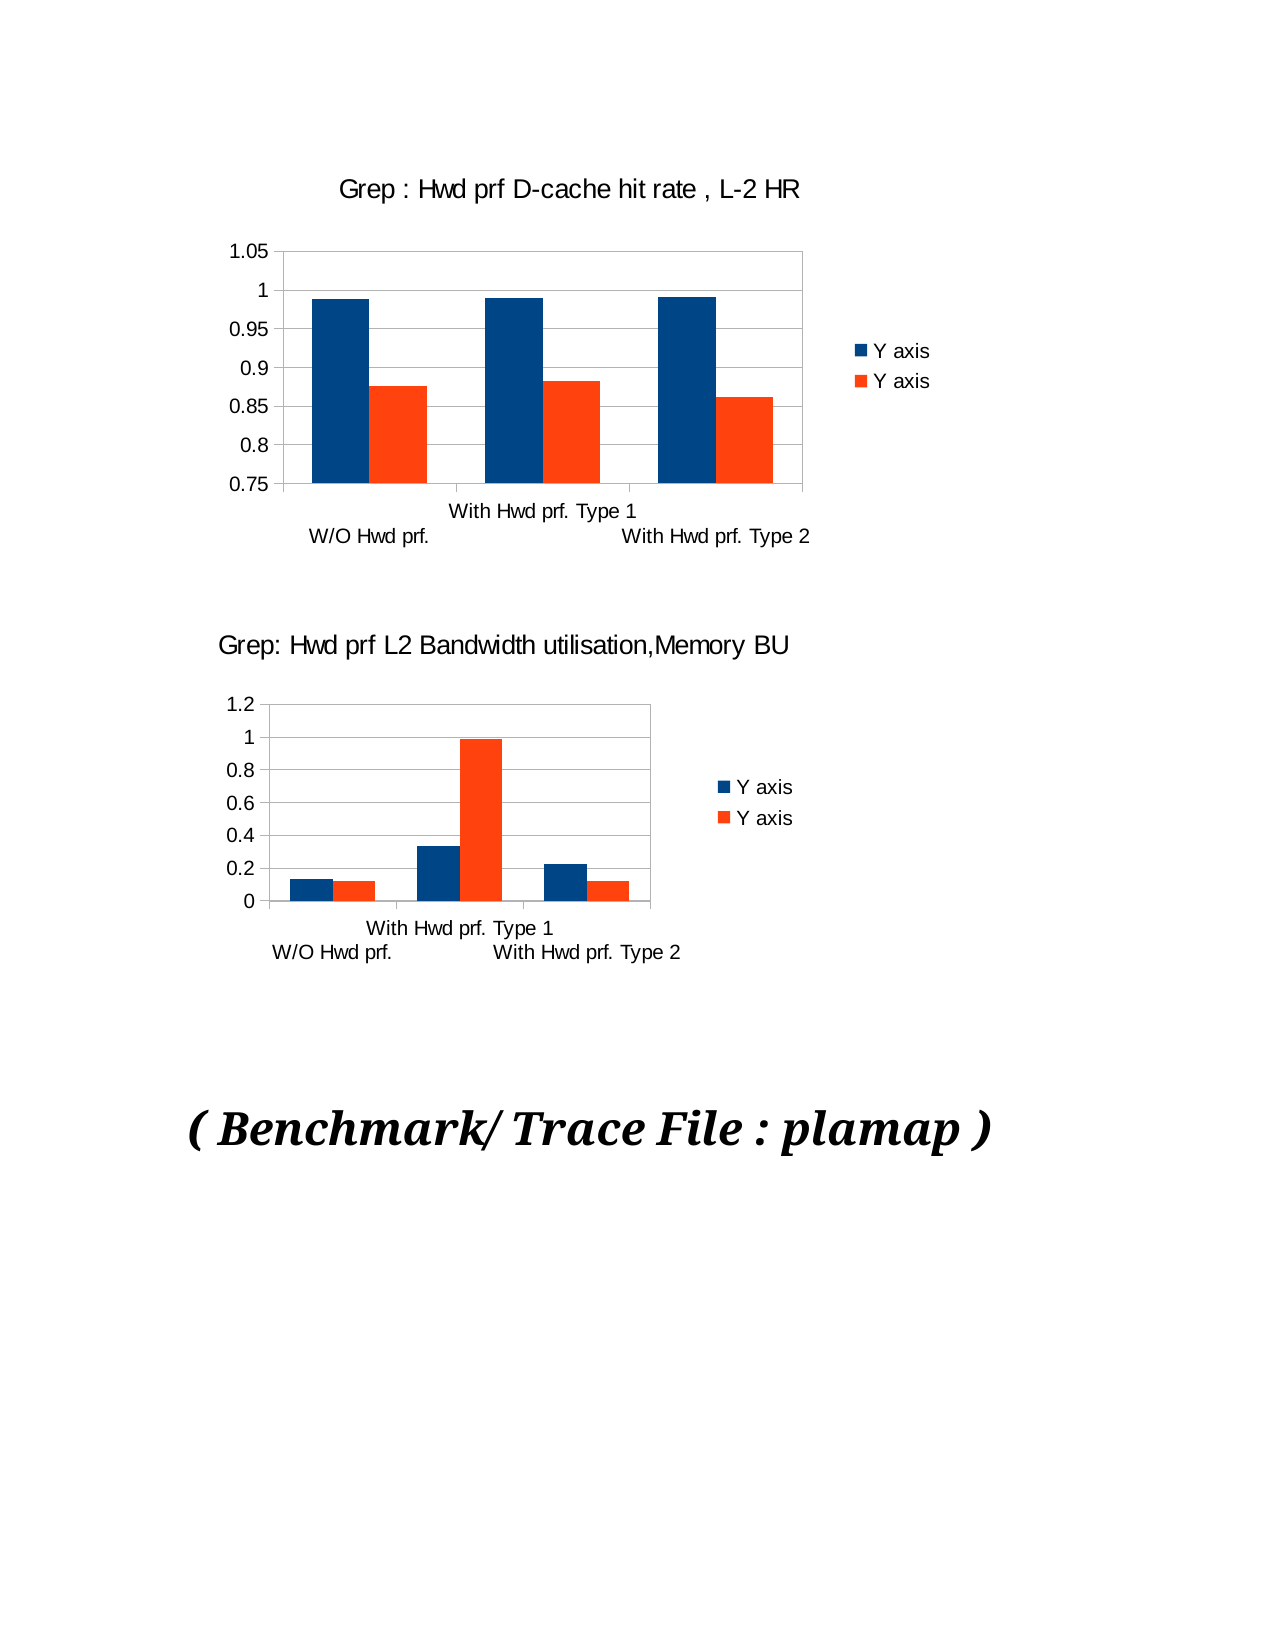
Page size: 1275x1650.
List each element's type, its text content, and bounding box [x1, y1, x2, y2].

text ( Benchmark/ Trace File : plamap ) [187, 1088, 1087, 1158]
